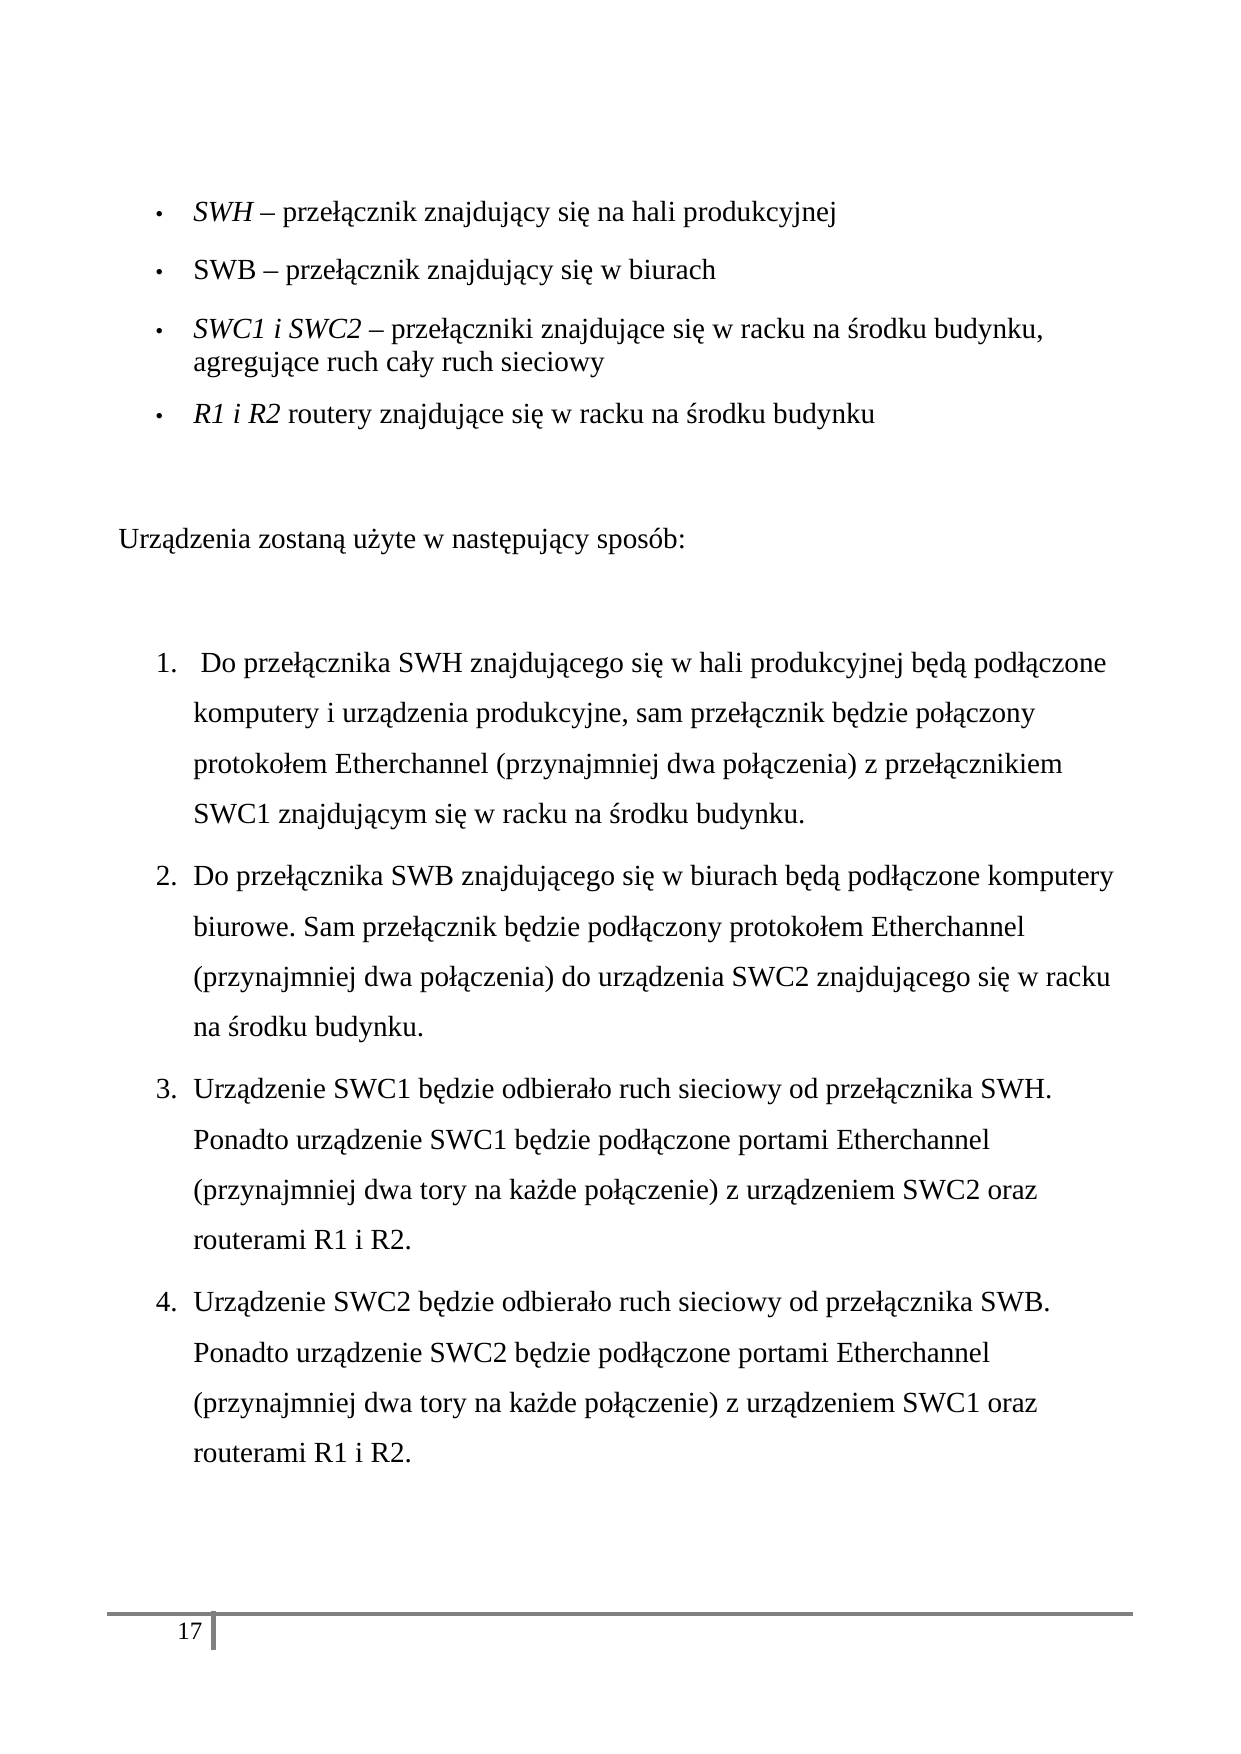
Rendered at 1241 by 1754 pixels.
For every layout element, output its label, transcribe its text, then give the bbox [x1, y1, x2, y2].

list Urządzenie SWC1 będzie odbierało ruch sieciowy od przełącznika SWH. Ponadto urządzenie SWC1 będzie podłączone portami Etherchannel (przynajmniej dwa tory na każde połączenie) z urządzeniem SWC2 oraz routerami R1 i R2. [156, 1071, 1122, 1256]
text Urządzenia zostaną użyte w następujący sposób: [118, 521, 1122, 554]
list SWC1 i SWC2 – przełączniki znajdujące się w racku na środku budynku, agregujące ruch cały ruch sieciowy [156, 311, 1122, 378]
list Urządzenie SWC2 będzie odbierało ruch sieciowy od przełącznika SWB. Ponadto urządzenie SWC2 będzie podłączone portami Etherchannel (przynajmniej dwa tory na każde połączenie) z urządzeniem SWC1 oraz routerami R1 i R2. [156, 1284, 1122, 1469]
list Do przełącznika SWH znajdującego się w hali produkcyjnej będą podłączone komputery i urządzenia produkcyjne, sam przełącznik będzie połączony protokołem Etherchannel (przynajmniej dwa połączenia) z przełącznikiem SWC1 znajdującym się w racku na środku budynku. [156, 645, 1122, 830]
list SWH – przełącznik znajdujący się na hali produkcyjnej [156, 194, 1122, 227]
list R1 i R2 routery znajdujące się w racku na środku budynku [156, 396, 1122, 430]
list Do przełącznika SWB znajdującego się w biurach będą podłączone komputery biurowe. Sam przełącznik będzie podłączony protokołem Etherchannel (przynajmniej dwa połączenia) do urządzenia SWC2 znajdującego się w racku na środku budynku. [156, 858, 1122, 1043]
list SWB – przełącznik znajdujący się w biurach [156, 252, 1122, 286]
